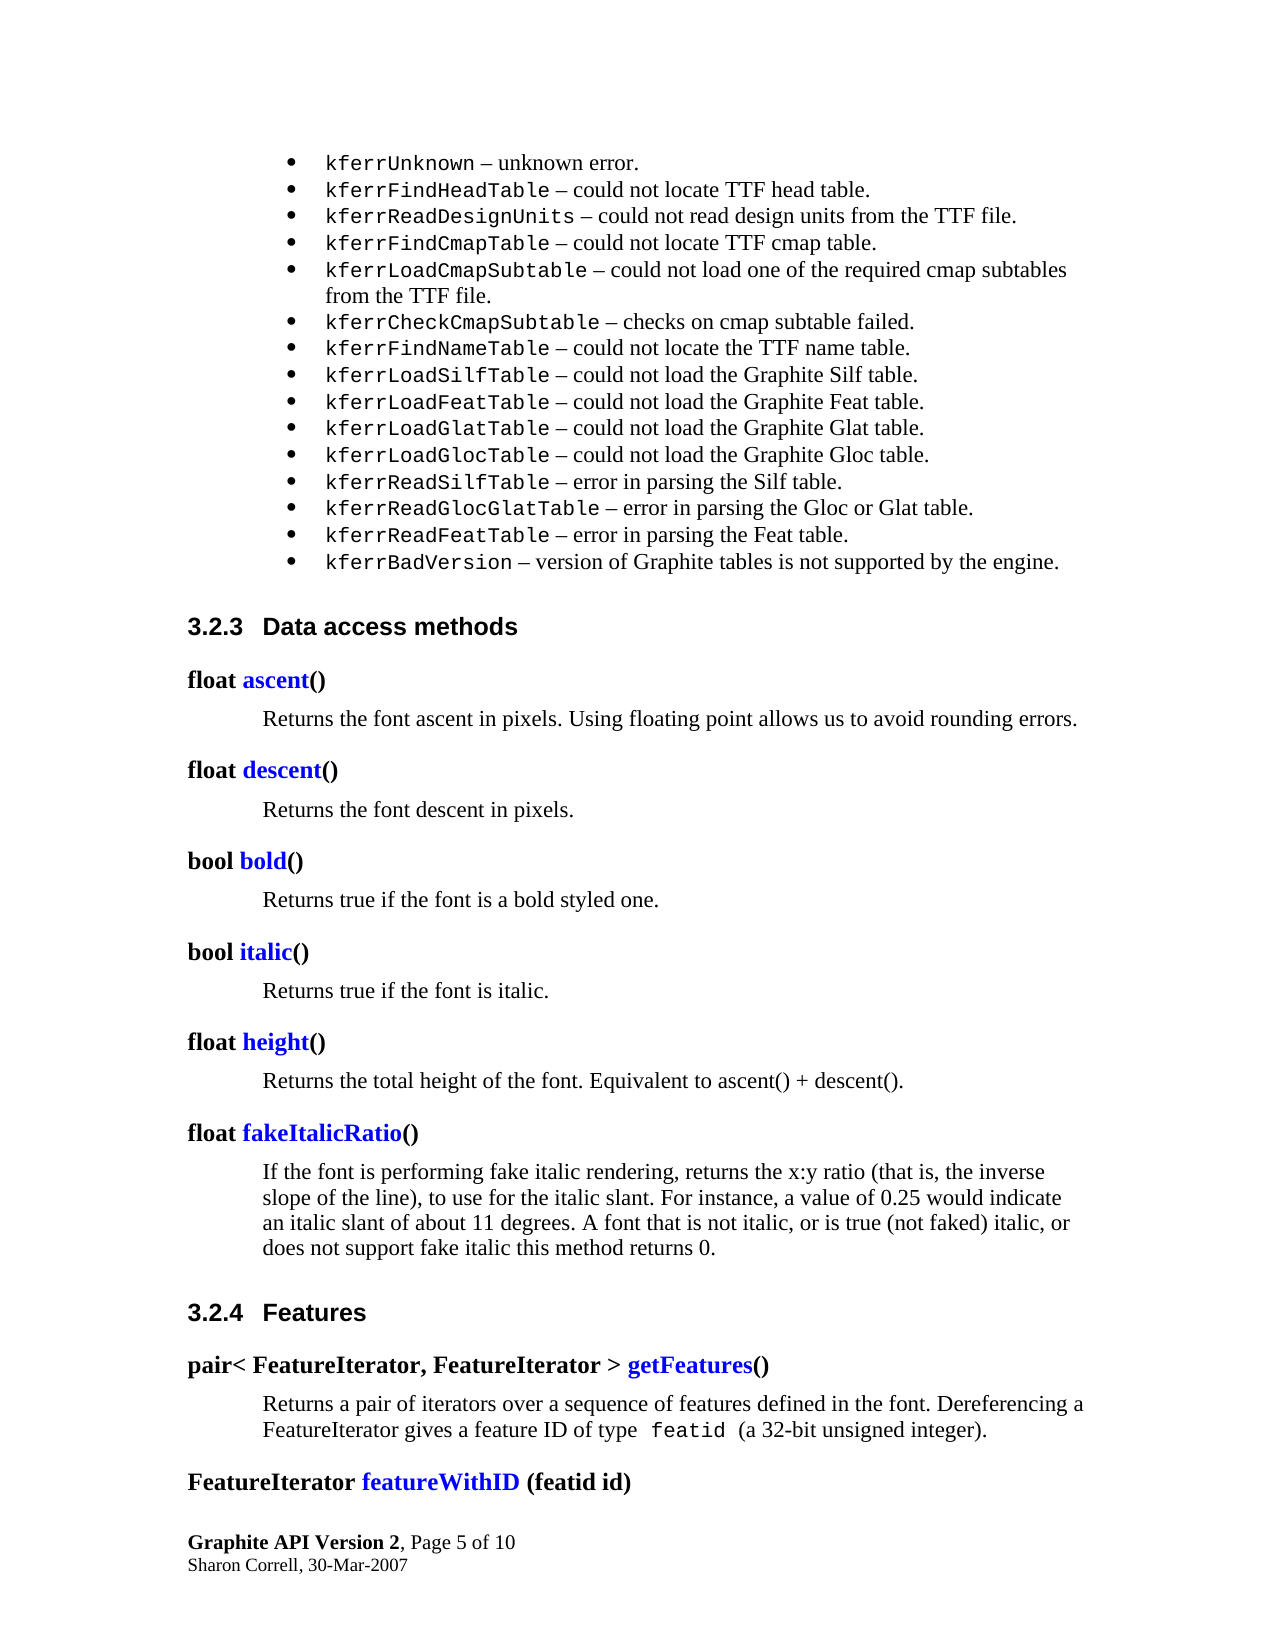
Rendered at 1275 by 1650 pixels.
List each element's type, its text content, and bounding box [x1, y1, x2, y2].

subtitle Data access methods [187, 613, 1087, 641]
text float ascent() [187, 666, 1087, 693]
text Returns the font descent in pixels. [262, 797, 1087, 822]
list kferrFindCmapTable – could not locate TTF cmap table. [287, 230, 1087, 257]
text Returns a pair of iterators over a sequence of features defined in the font. Dereferencing a FeatureIterator gives a feature ID of type featid (a 32-bit unsigned integer). [262, 1391, 1087, 1443]
list kferrFindNameTable – could not locate the TTF name table. [287, 335, 1087, 362]
text If the font is performing fake italic rendering, returns the x:y ratio (that is, the inverse slope of the line), to use for the italic slant. For instance, a value of 0.25 would indicate an italic slant of about 11 degrees. A font that is not italic, or is true (not faked) italic, or does not support fake italic this method returns 0. [262, 1159, 1087, 1261]
list kferrReadFeatTable – error in parsing the Feat table. [287, 522, 1087, 549]
list kferrUnknown – unknown error. [287, 150, 1087, 177]
list kferrFindHeadTable – could not locate TTF head table. [287, 177, 1087, 203]
text bool italic() [187, 938, 1087, 965]
text float fakeItalicRatio() [187, 1119, 1087, 1147]
list kferrBadVersion – version of Graphite tables is not supported by the engine. [287, 549, 1087, 575]
text float descent() [187, 756, 1087, 784]
list kferrLoadSilfTable – could not load the Graphite Silf table. [287, 362, 1087, 389]
text float height() [187, 1028, 1087, 1056]
list kferrCheckCmapSubtable – checks on cmap subtable failed. [287, 309, 1087, 335]
text FeatureIterator featureWithID (featid id) [187, 1468, 1087, 1496]
list kferrLoadCmapSubtable – could not load one of the required cmap subtables from the TTF file. [287, 257, 1087, 309]
list kferrLoadGlatTable – could not load the Graphite Glat table. [287, 415, 1087, 442]
list kferrLoadFeatTable – could not load the Graphite Feat table. [287, 389, 1087, 415]
text Returns true if the font is italic. [262, 978, 1087, 1003]
text Returns the font ascent in pixels. Using floating point allows us to avoid rounding errors. [262, 706, 1087, 731]
list kferrReadGlocGlatTable – error in parsing the Gloc or Glat table. [287, 495, 1087, 522]
list kferrLoadGlocTable – could not load the Graphite Gloc table. [287, 442, 1087, 469]
subtitle Features [187, 1298, 1087, 1326]
text Returns true if the font is a bold styled one. [262, 887, 1087, 913]
list kferrReadDesignUnits – could not read design units from the TTF file. [287, 203, 1087, 230]
text pair< FeatureIterator, FeatureIterator > getFeatures() [187, 1351, 1087, 1379]
text Returns the total height of the font. Equivalent to ascent() + descent(). [262, 1068, 1087, 1094]
text bool bold() [187, 847, 1087, 875]
list kferrReadSilfTable – error in parsing the Silf table. [287, 469, 1087, 495]
